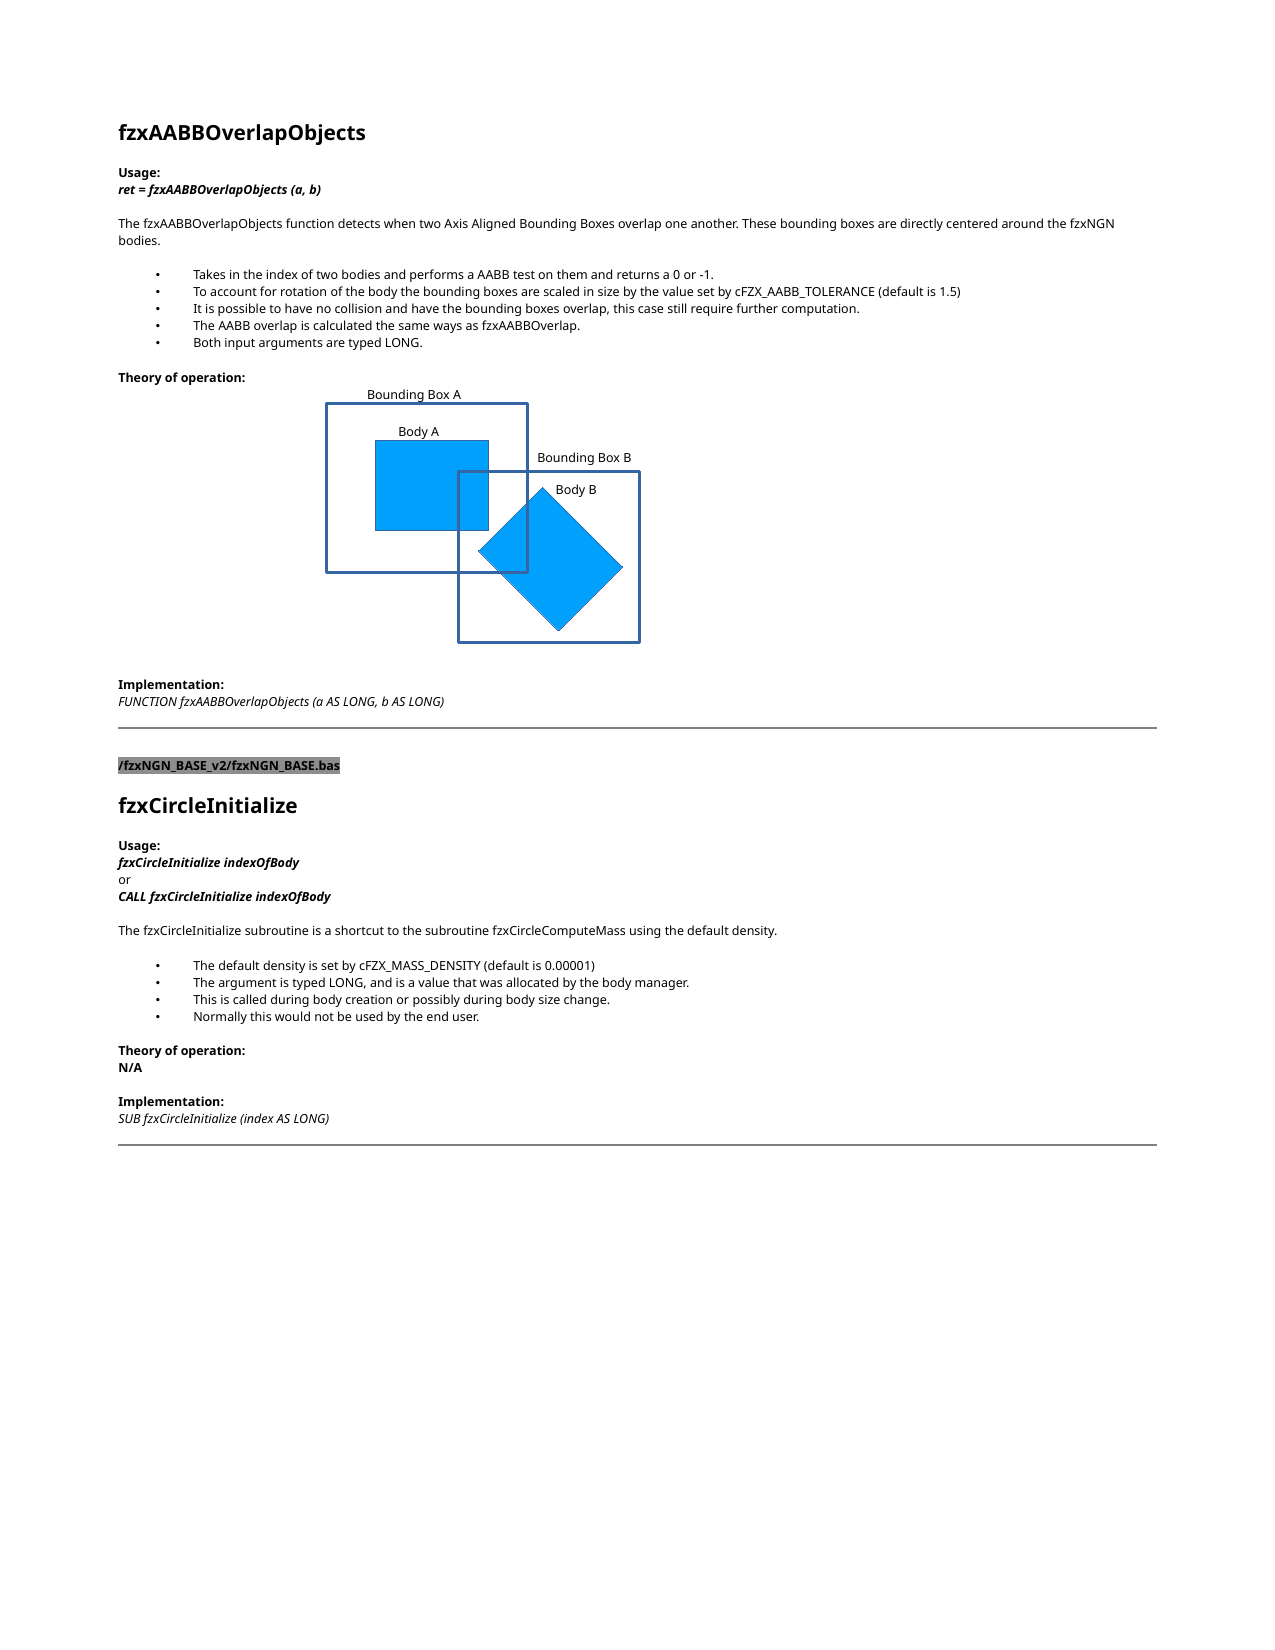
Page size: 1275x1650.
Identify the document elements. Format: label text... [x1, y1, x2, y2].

text SUB fzxCircleInitialize (index AS LONG) [118, 1110, 1157, 1127]
text FUNCTION fzxAABBOverlapObjects (a AS LONG, b AS LONG) [118, 693, 1157, 710]
text CALL fzxCircleInitialize indexOfBody [118, 888, 1157, 905]
text Usage: [118, 164, 1157, 181]
list The AABB overlap is calculated the same ways as fzxAABBOverlap. [156, 317, 1157, 334]
text Theory of operation: [118, 369, 1157, 386]
list Takes in the index of two bodies and performs a AABB test on them and returns a 0 or -1. [156, 266, 1157, 283]
list Normally this would not be used by the end user. [156, 1008, 1157, 1025]
text fzxCircleInitialize indexOfBody [118, 854, 1157, 871]
text The fzxAABBOverlapObjects function detects when two Axis Aligned Bounding Boxes overlap one another. These bounding boxes are directly centered around the fzxNGN bodies. [118, 215, 1157, 249]
text The fzxCircleInitialize subroutine is a shortcut to the subroutine fzxCircleComputeMass using the default density. [118, 922, 1157, 939]
text Usage: [118, 837, 1157, 854]
text or [118, 871, 1157, 888]
list This is called during body creation or possibly during body size change. [156, 991, 1157, 1008]
text fzxAABBOverlapObjects [118, 118, 1157, 147]
list Both input arguments are typed LONG. [156, 334, 1157, 352]
text /fzxNGN_BASE_v2/fzxNGN_BASE.bas [118, 757, 1157, 774]
text Implementation: [118, 1093, 1157, 1110]
list The default density is set by cFZX_MASS_DENSITY (default is 0.00001) [156, 957, 1157, 974]
list To account for rotation of the body the bounding boxes are scaled in size by the value set by cFZX_AABB_TOLERANCE (default is 1.5) [156, 283, 1157, 300]
text Implementation: [118, 676, 1157, 693]
list The argument is typed LONG, and is a value that was allocated by the body manager. [156, 974, 1157, 991]
text fzxCircleInitialize [118, 791, 1157, 820]
text Theory of operation: [118, 1042, 1157, 1059]
text N/A [118, 1059, 1157, 1076]
text ret = fzxAABBOverlapObjects (a, b) [118, 181, 1157, 198]
list It is possible to have no collision and have the bounding boxes overlap, this case still require further computation. [156, 300, 1157, 317]
